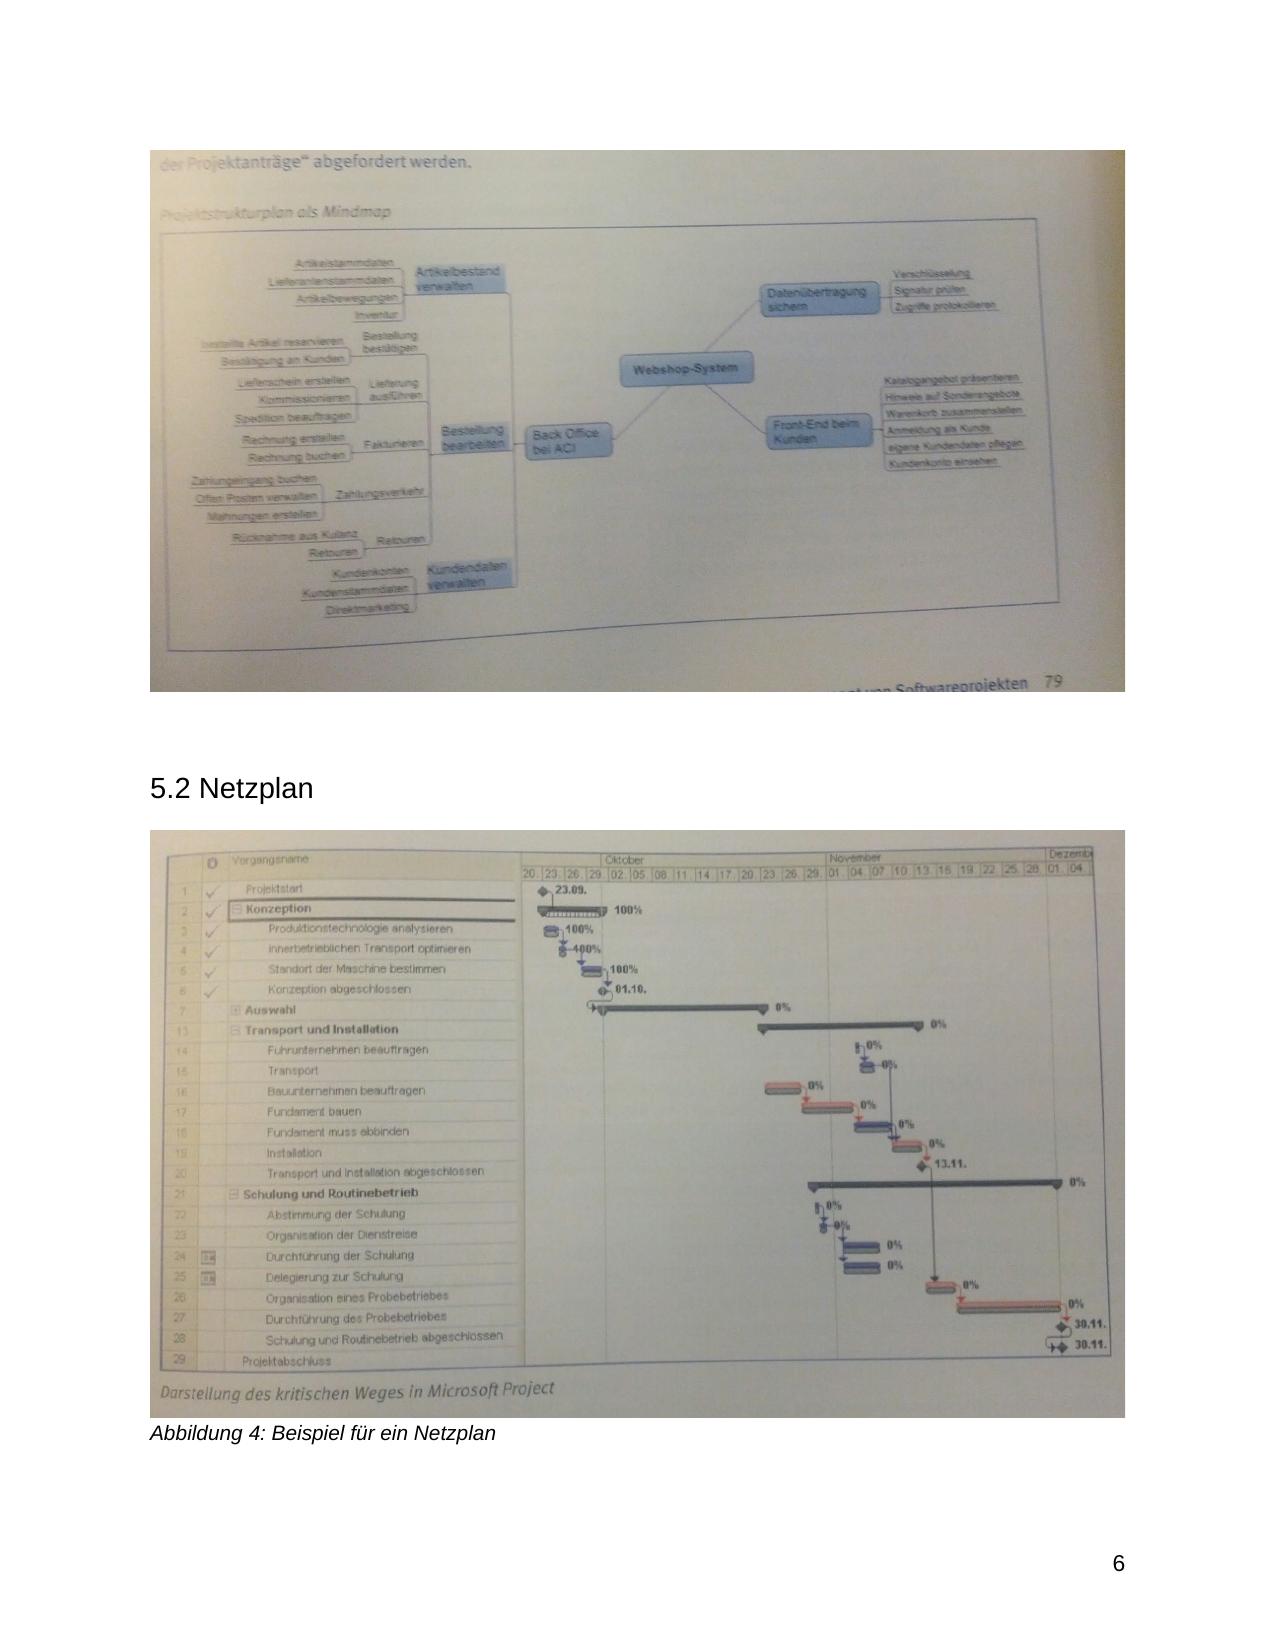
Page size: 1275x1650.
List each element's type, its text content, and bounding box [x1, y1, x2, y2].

picture [150, 150, 1125, 692]
picture [150, 830, 1125, 1418]
subtitle 5.2 Netzplan [150, 772, 1125, 804]
text Abbildung 4: Beispiel für ein Netzplan [150, 1418, 1125, 1445]
